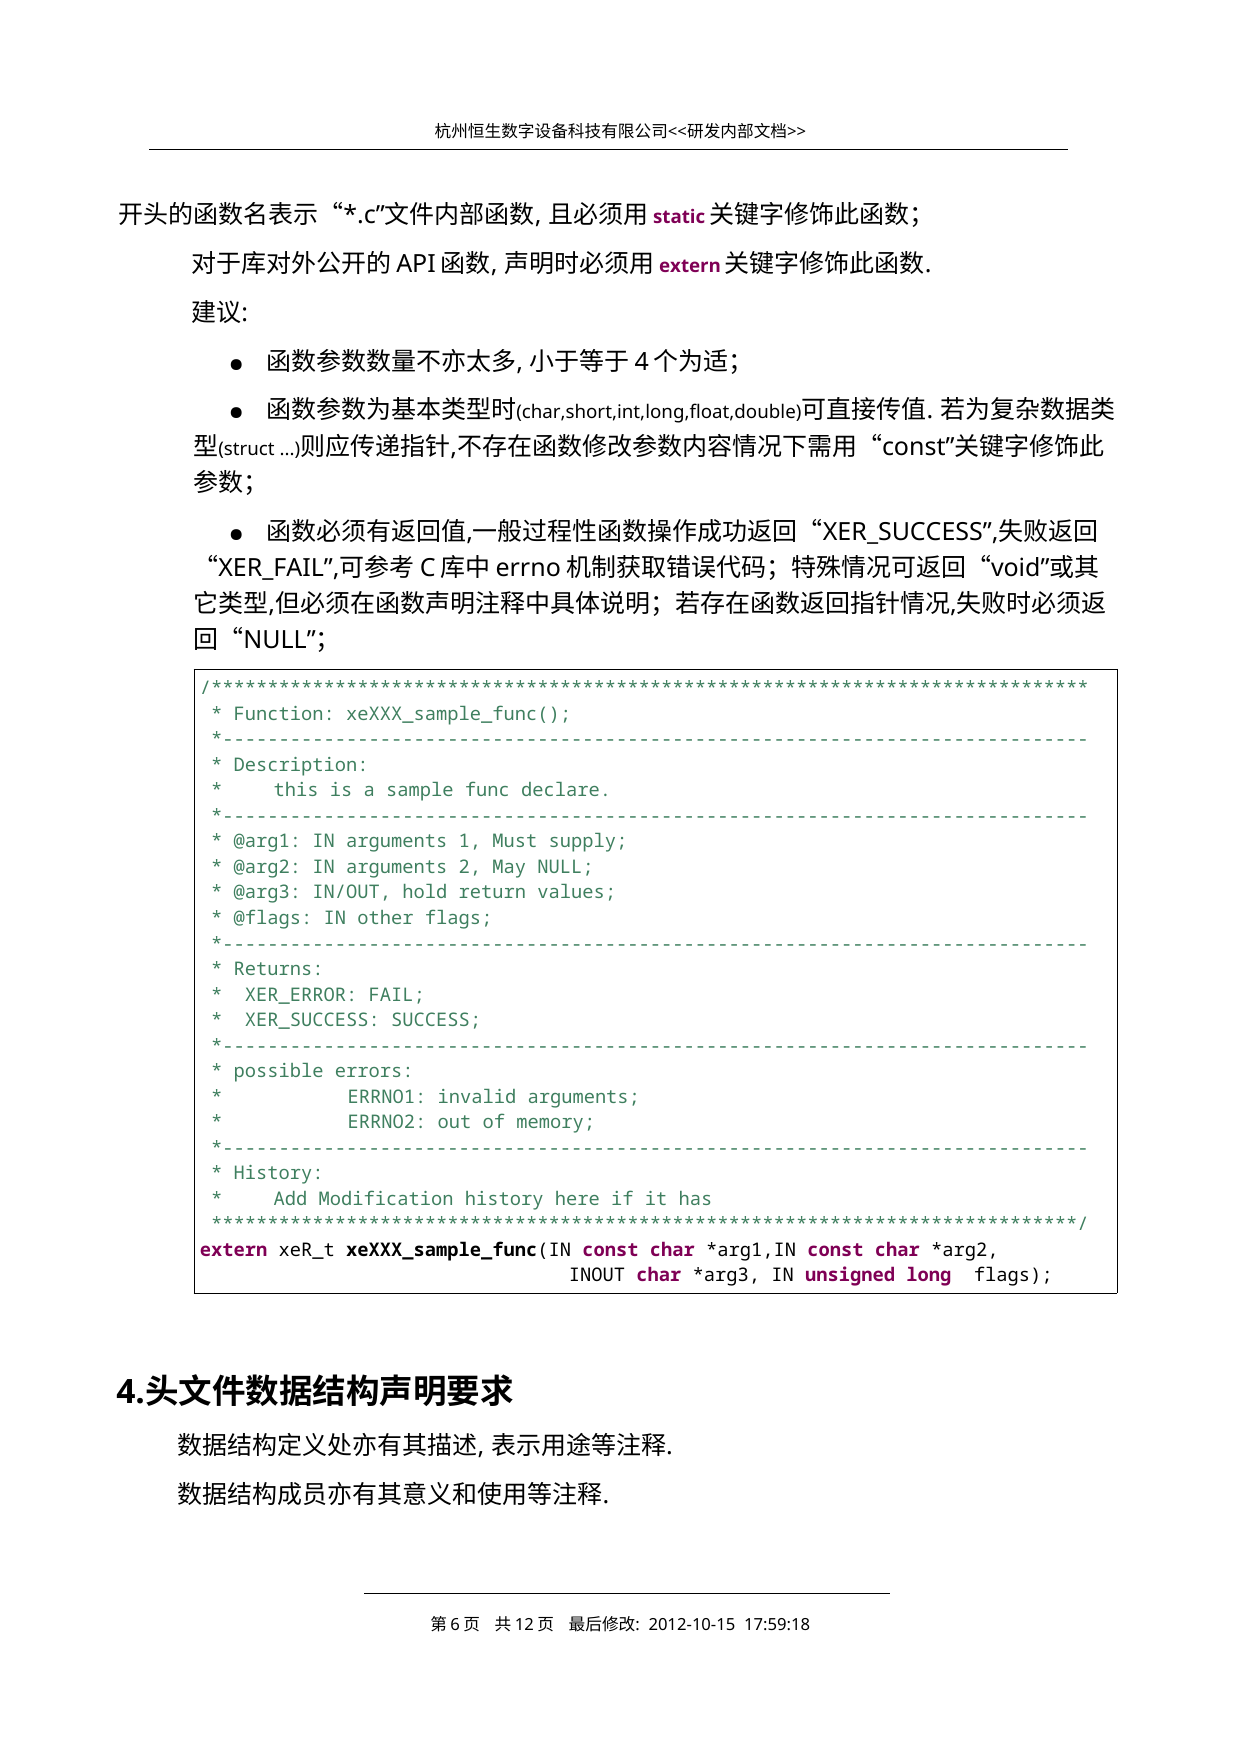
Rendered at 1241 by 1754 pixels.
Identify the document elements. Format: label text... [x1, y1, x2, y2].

list 函数参数为基本类型时(char,short,int,long,float,double)可直接传值. 若为复杂数据类型(struct ...)则应传递指针,不存在函数修改参数内容情况下需用“const”关键字修饰此参数； [156, 390, 1122, 499]
text 建议: [118, 292, 1122, 329]
list 函数参数数量不亦太多, 小于等于4个为适； [156, 341, 1122, 377]
text 数据结构成员亦有其意义和使用等注释. [118, 1474, 1122, 1511]
subtitle 4.头文件数据结构声明要求 [116, 1364, 1122, 1413]
table_header /****************************************************************************** * Function: xeXXX_sample_func(); *----------------------------------------------------------------------------- * Description: * this is a sample func declare. *----------------------------------------------------------------------------- * @arg1: IN arguments 1, Must supply; * @arg2: IN arguments 2, May NULL; * @arg3: IN/OUT, hold return values; * @flags: IN other flags; *----------------------------------------------------------------------------- * Returns: * XER_ERROR: FAIL; * XER_SUCCESS: SUCCESS; *----------------------------------------------------------------------------- * possible errors: * ERRNO1: invalid arguments; * ERRNO2: out of memory; *----------------------------------------------------------------------------- * History: * Add Modification history here if it has *****************************************************************************/ extern xeR_t xeXXX_sample_func(IN const char *arg1,IN const char *arg2, INOUT char *arg3, IN unsigned long flags); [195, 670, 1117, 1293]
text 开头的函数名表示“*.c”文件内部函数, 且必须用static关键字修饰此函数； [118, 195, 1122, 231]
text 数据结构定义处亦有其描述, 表示用途等注释. [118, 1426, 1122, 1462]
text 对于库对外公开的API函数, 声明时必须用extern关键字修饰此函数. [118, 244, 1122, 280]
list 函数必须有返回值,一般过程性函数操作成功返回“XER_SUCCESS”,失败返回“XER_FAIL”,可参考C库中errno机制获取错误代码；特殊情况可返回“void”或其它类型,但必须在函数声明注释中具体说明；若存在函数返回指针情况,失败时必须返回“NULL”； [156, 511, 1122, 656]
